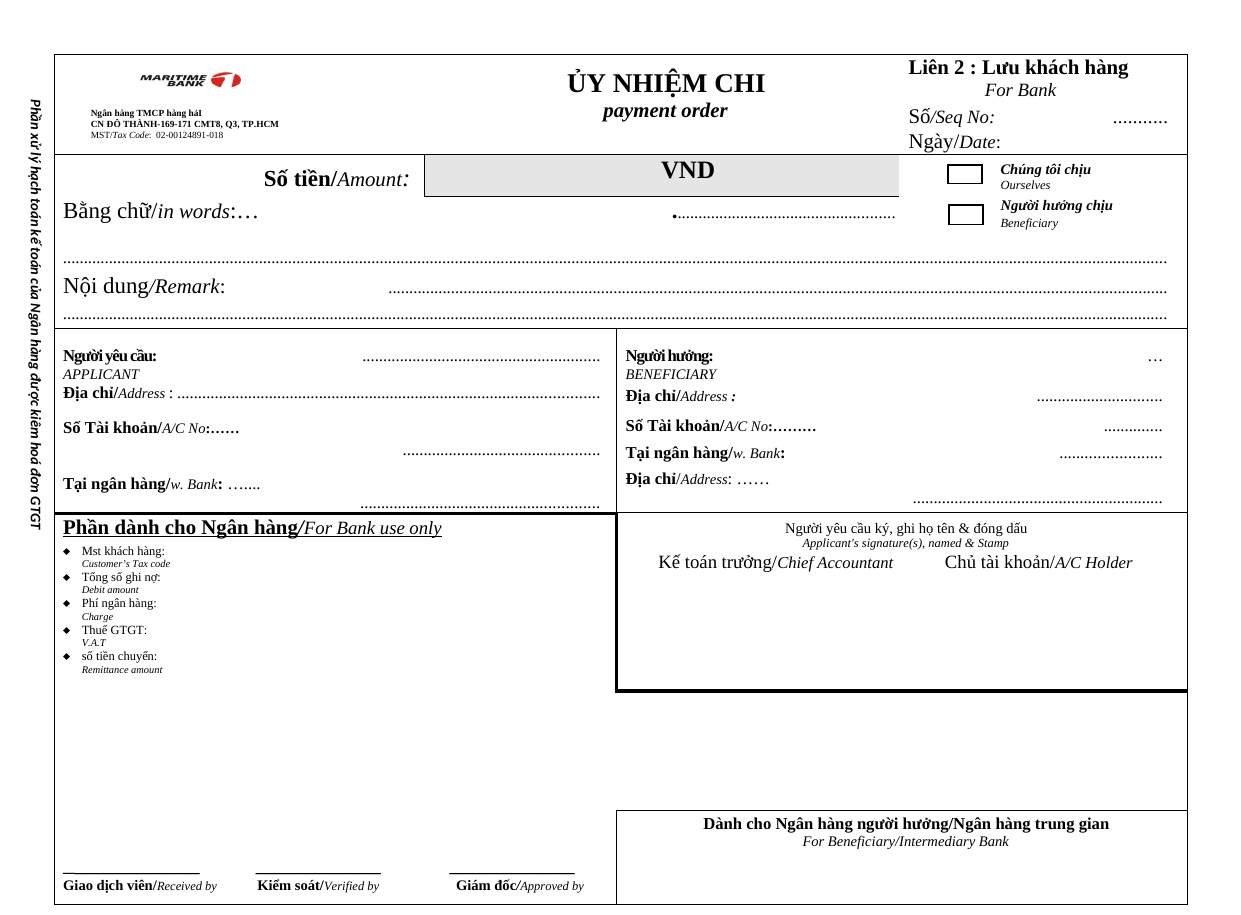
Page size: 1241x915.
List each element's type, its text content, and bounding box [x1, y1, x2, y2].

table_cell Người yêu cầu ký, ghi họ tên & đóng dấu Applicant's signature(s), named & Stamp Kế toán trưởng/Chief Accountant Chủ tài khoản/A/C Holder [618, 513, 1187, 689]
table_cell Dành cho Ngân hàng người hưởng/Ngân hàng trung gian For Beneficiary/Intermediary Bank [617, 811, 1187, 904]
table_cell Số tiền/Amount: [55, 155, 424, 196]
table_header ỦY NHIỆM CHI payment order [424, 55, 899, 154]
table_cell Người hưởng: <line.partner_id and line.partner_id.name or ''> BENEFICIARY Địa chỉ/Address : <get_dia_chi(line.partner_id.id)> Số Tài khoản/A/C No:………<get_so_tk(line.partner_id.id)> Tại ngân hàng/w. Bank: <get_ten_nh(line.partner_id.id)> Địa chỉ/Address: ……<line.partner_id and line.partner_id.state_id and line.partner_id.state_id.name or ''> [617, 329, 1187, 512]
table_cell [899, 693, 1187, 810]
table_cell Phần dành cho Ngân hàng/For Bank use only  Mst khách hàng: Customer’s Tax code  Tổng số ghi nợ: Debit amount  Phí ngân hàng: Charge  Thuế GTGT: V.A.T  số tiền chuyển: Remittance amount ___________ __________ __________ Giao dịch viên/Received by Kiểm soát/Verified by Giám đốc/Approved by [55, 515, 616, 904]
table_cell Nội dung/Remark: <o.description> [55, 238, 1187, 328]
table_cell [899, 155, 992, 196]
table_header Ngân hàng TMCP hàng hảI CN ĐÔ THÀNH-169-171 CMT8, Q3, TP.HCM MST/Tax Code: 02-00124891-018 [82, 55, 424, 154]
table_cell Bằng chữ/in words:… <amount_to_text(get_sum(line.id))> . [55, 214, 992, 238]
table_header [55, 55, 82, 154]
table_header Liên 2 : Lưu khách hàng For Bank Số/Seq No: <o.name> Ngày/Date: <get_vietname_date(o.date)> [899, 55, 1187, 154]
table_cell Chúng tôi chịu Ourselves [992, 155, 1187, 196]
table_cell Bằng chữ/in words:… <amount_to_text(get_sum(line.id))> . [55, 196, 992, 213]
table_cell Người hưởng chịu Beneficiary [992, 196, 1187, 238]
picture [105, 68, 276, 94]
table_cell Người yêu cầu: <o.company_id.name> APPLICANT Địa chỉ/Address : Số Tài khoản/A/C No:……<o.company_bank_id and o.company_bank_id.acc_number or ''> Tại ngân hàng/w. Bank: ….... <o.company_bank_id and o.company_bank_id.bank_name or ''> [55, 329, 616, 512]
table_cell [616, 693, 899, 810]
table_cell <get_sum(line.id)> VND [425, 155, 899, 196]
